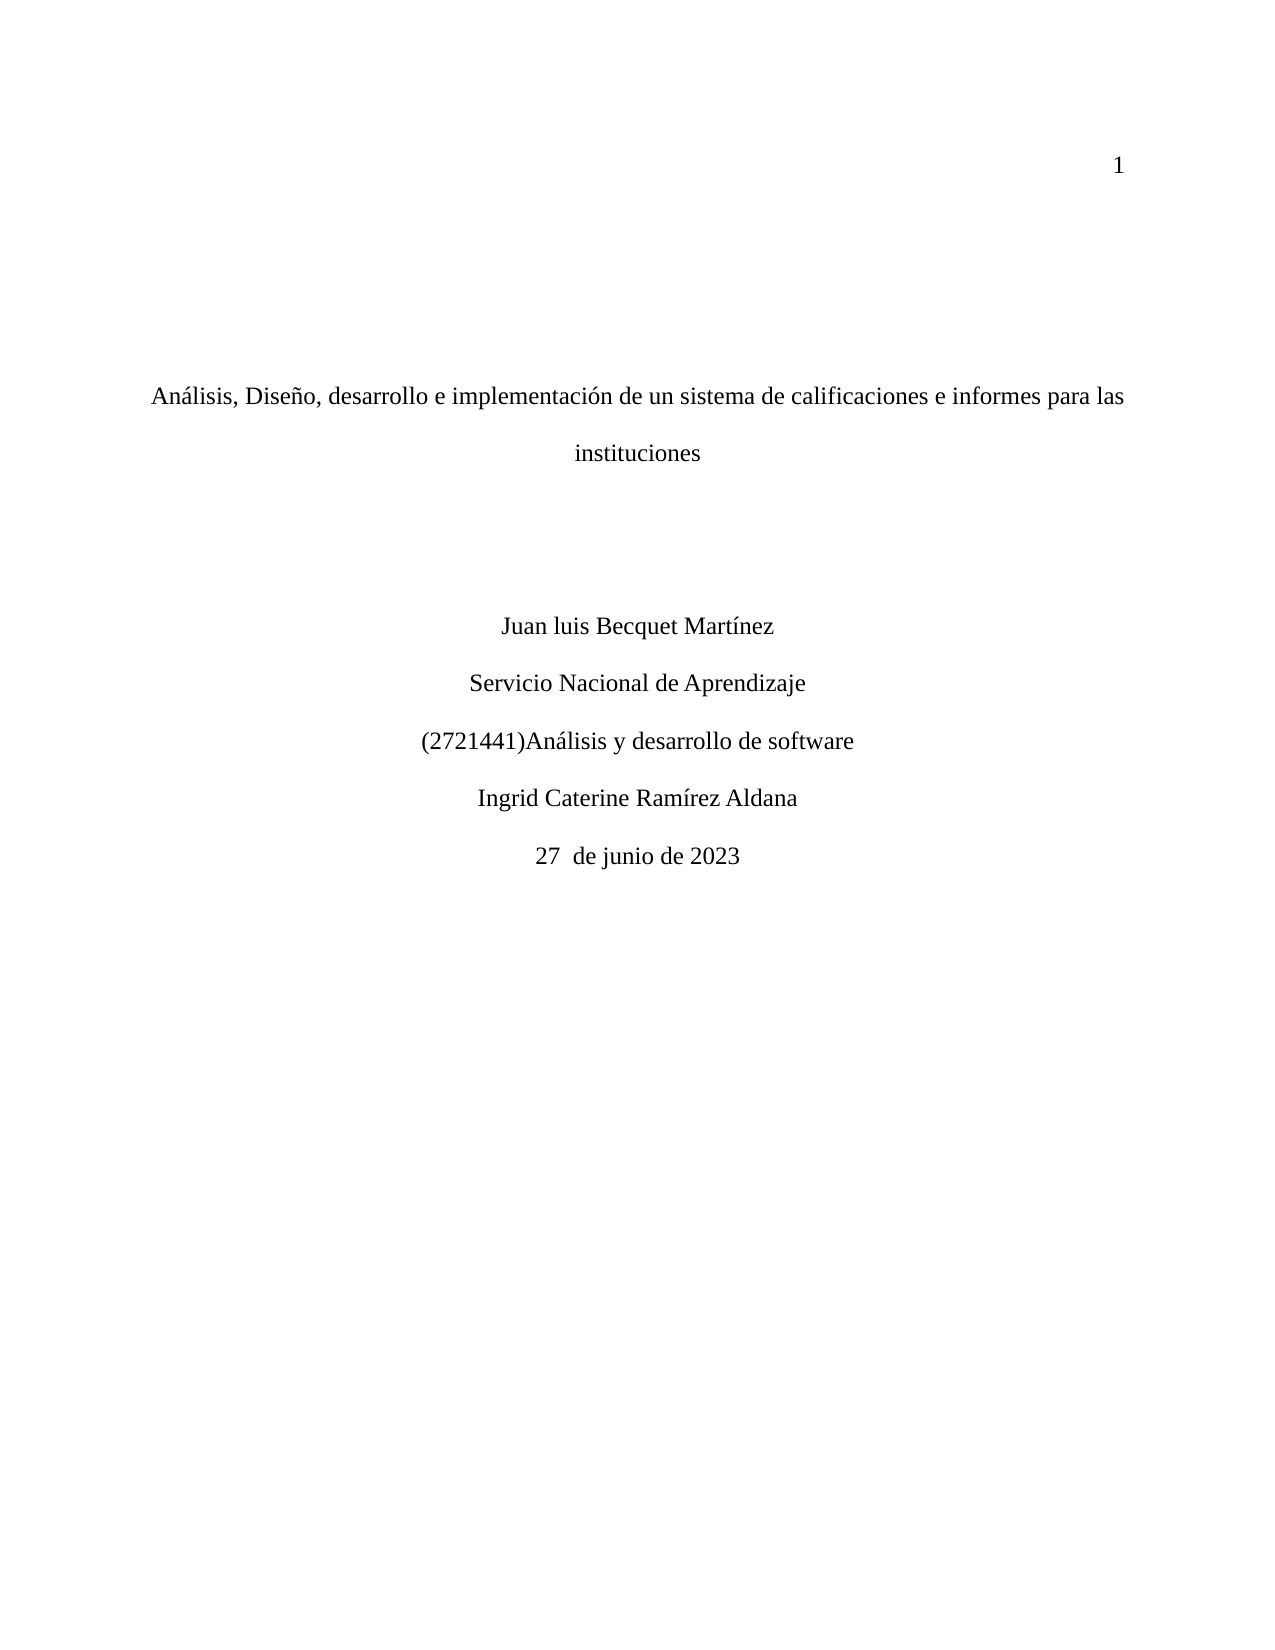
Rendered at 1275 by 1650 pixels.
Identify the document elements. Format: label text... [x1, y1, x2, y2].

text (2721441)Análisis y desarrollo de software [150, 726, 1125, 754]
text Juan luis Becquet Martínez [150, 611, 1125, 639]
text Servicio Nacional de Aprendizaje [150, 668, 1125, 697]
text 27 de junio de 2023 [150, 841, 1125, 869]
text Análisis, Diseño, desarrollo e implementación de un sistema de calificaciones e informes para las instituciones [150, 381, 1125, 467]
text Ingrid Caterine Ramírez Aldana [150, 783, 1125, 812]
